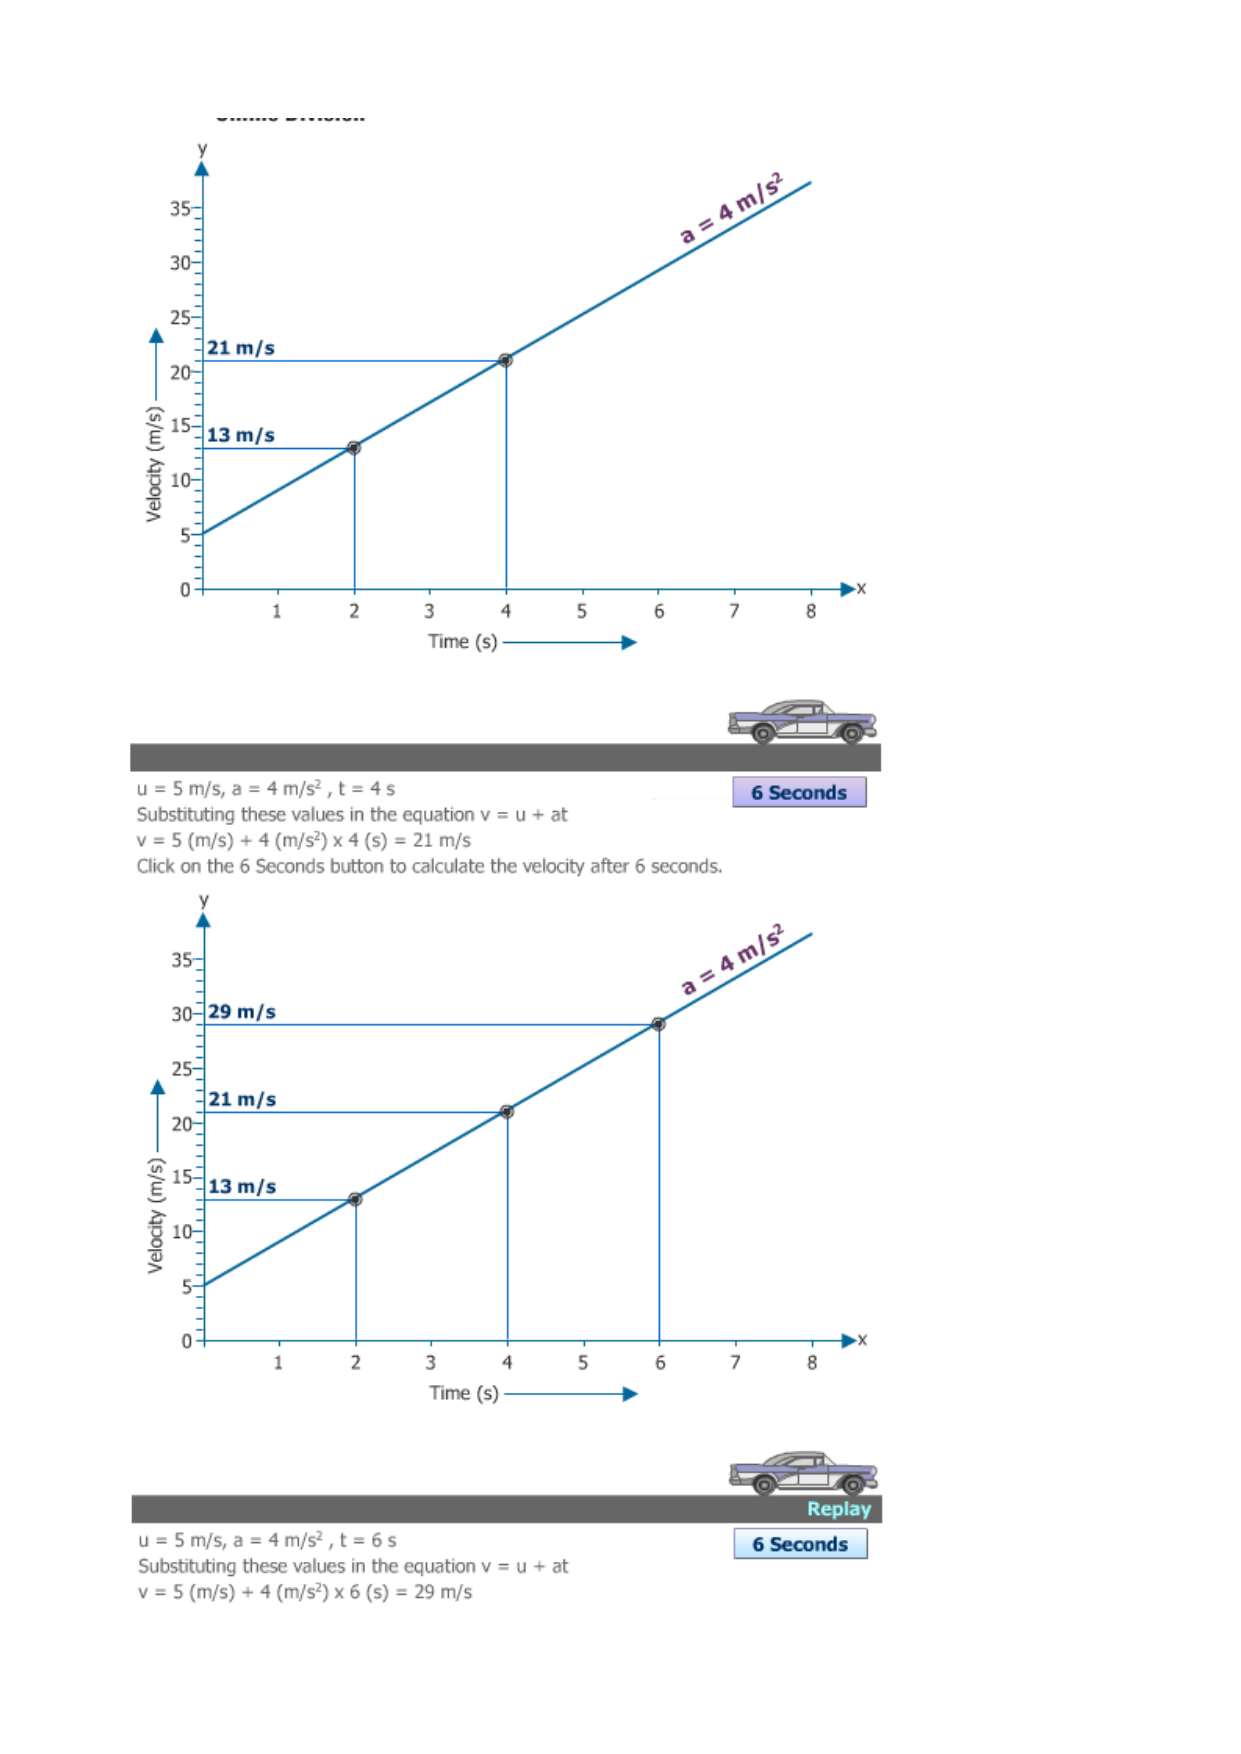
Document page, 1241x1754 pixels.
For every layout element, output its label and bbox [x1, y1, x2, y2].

picture [118, 118, 909, 1611]
